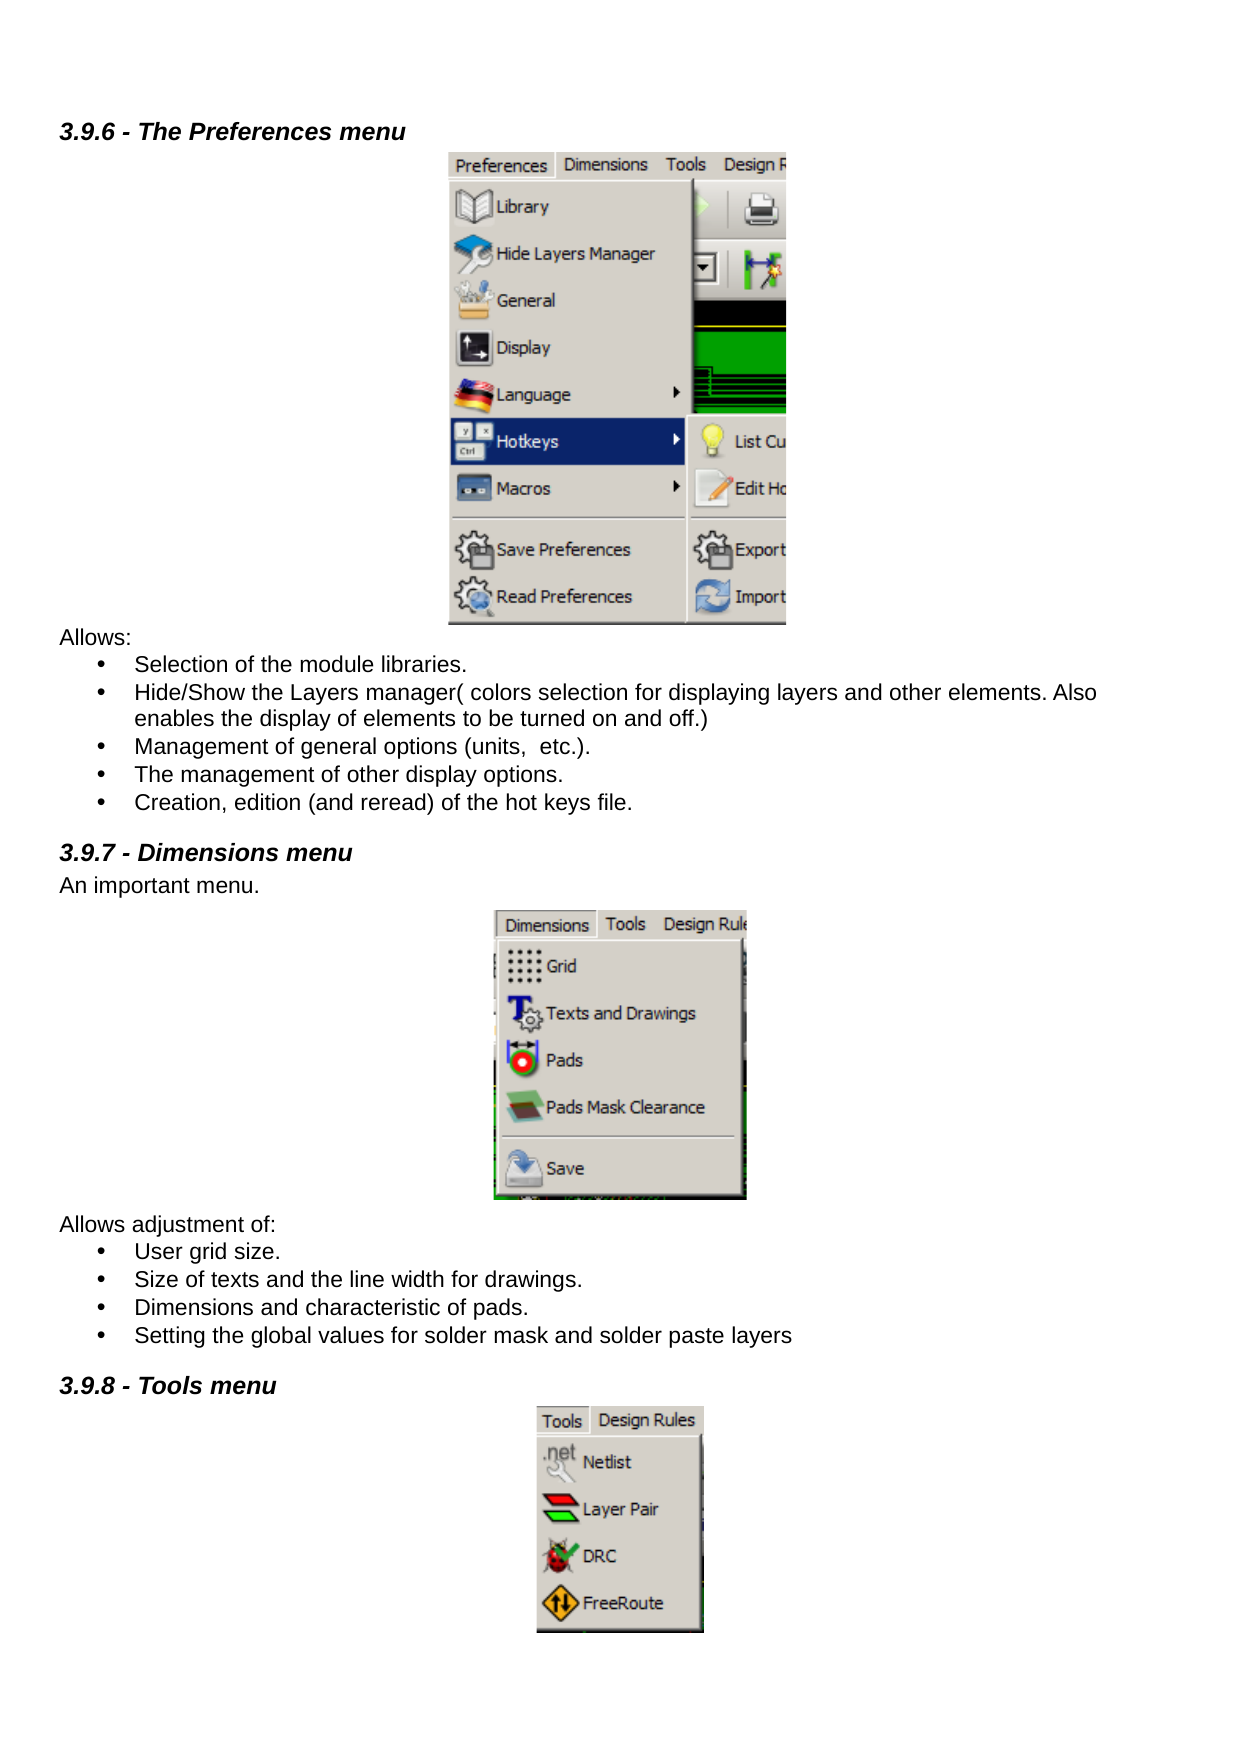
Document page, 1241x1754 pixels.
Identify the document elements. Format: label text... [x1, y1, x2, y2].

list Management of general options (units, etc.). [97, 732, 1181, 759]
list Creation, edition (and reread) of the hot keys file. [97, 788, 1181, 816]
picture [493, 910, 747, 1200]
list Selection of the module libraries. [97, 650, 1181, 678]
subtitle The Preferences menu [59, 118, 1181, 146]
list Dimensions and characteristic of pads. [97, 1293, 1181, 1321]
list The management of other display options. [97, 759, 1181, 788]
picture [448, 152, 787, 625]
list User grid size. [97, 1237, 1181, 1265]
subtitle Tools menu [59, 1372, 1181, 1400]
text Allows adjustment of: [59, 1211, 1181, 1237]
list Hide/Show the Layers manager( colors selection for displaying layers and other elements. Also enables the display of elements to be turned on and off.) [97, 678, 1181, 732]
text Allows: [59, 624, 1181, 650]
picture [536, 1406, 704, 1633]
text An important menu. [59, 873, 1181, 899]
subtitle Dimensions menu [59, 839, 1181, 867]
list Size of texts and the line width for drawings. [97, 1265, 1181, 1293]
list Setting the global values for solder mask and solder paste layers [97, 1321, 1181, 1349]
